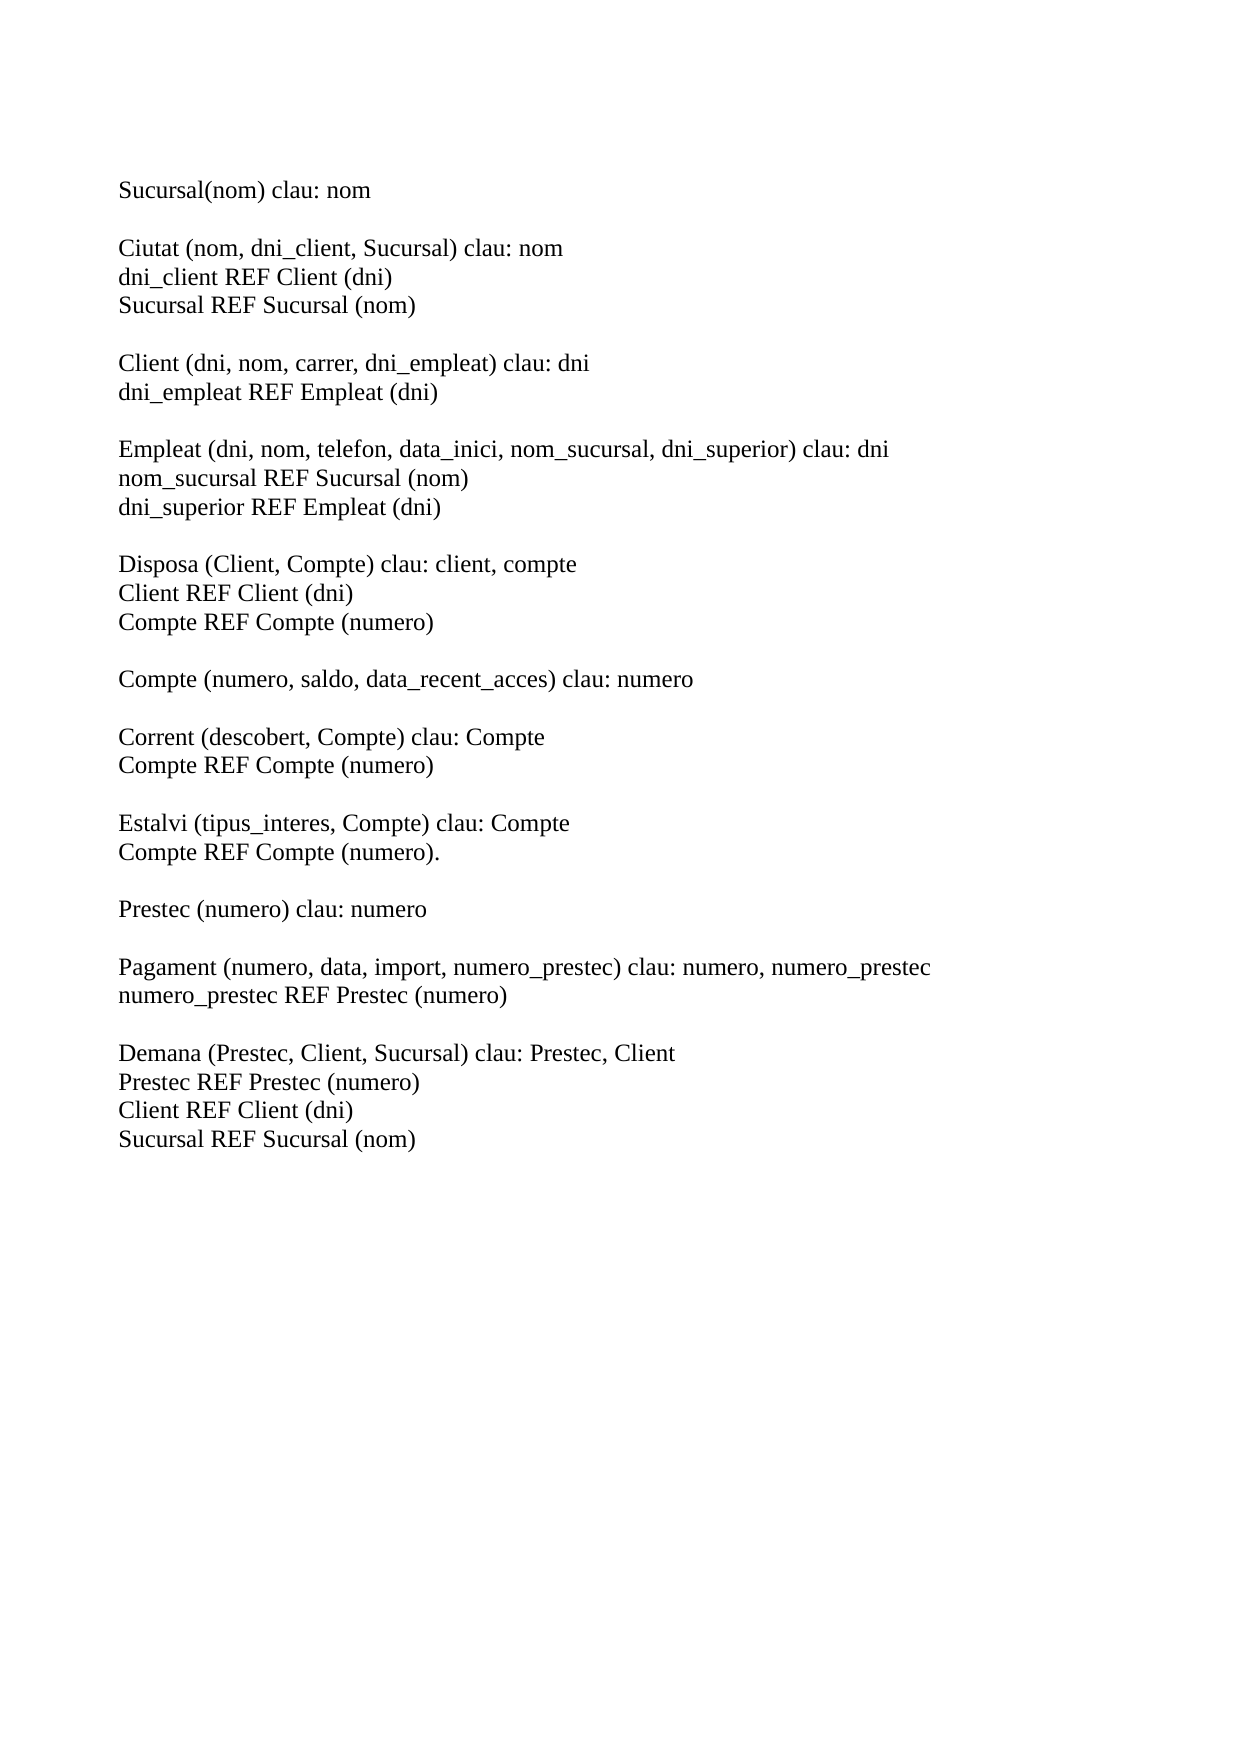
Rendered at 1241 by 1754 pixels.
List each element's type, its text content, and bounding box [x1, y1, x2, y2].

text Pagament (numero, data, import, numero_prestec) clau: numero, numero_prestec [118, 952, 1122, 981]
text dni_empleat REF Empleat (dni) [118, 377, 1122, 406]
text Compte REF Compte (numero) [118, 607, 1122, 636]
text Demana (Prestec, Client, Sucursal) clau: Prestec, Client [118, 1038, 1122, 1067]
text Ciutat (nom, dni_client, Sucursal) clau: nom [118, 233, 1122, 262]
text Compte (numero, saldo, data_recent_acces) clau: numero [118, 664, 1122, 693]
text dni_superior REF Empleat (dni) [118, 492, 1122, 521]
text Client REF Client (dni) [118, 1096, 1122, 1124]
text dni_client REF Client (dni) [118, 262, 1122, 291]
text Empleat (dni, nom, telefon, data_inici, nom_sucursal, dni_superior) clau: dni [118, 434, 1122, 463]
text Sucursal(nom) clau: nom [118, 176, 1122, 204]
text Compte REF Compte (numero). [118, 837, 1122, 866]
text Client (dni, nom, carrer, dni_empleat) clau: dni [118, 348, 1122, 377]
text Disposa (Client, Compte) clau: client, compte [118, 549, 1122, 578]
text Sucursal REF Sucursal (nom) [118, 291, 1122, 319]
text Estalvi (tipus_interes, Compte) clau: Compte [118, 808, 1122, 837]
text Corrent (descobert, Compte) clau: Compte [118, 722, 1122, 751]
text Sucursal REF Sucursal (nom) [118, 1124, 1122, 1153]
text Client REF Client (dni) [118, 578, 1122, 607]
text Prestec REF Prestec (numero) [118, 1067, 1122, 1096]
text Prestec (numero) clau: numero [118, 894, 1122, 923]
text numero_prestec REF Prestec (numero) [118, 981, 1122, 1009]
text Compte REF Compte (numero) [118, 751, 1122, 779]
text nom_sucursal REF Sucursal (nom) [118, 463, 1122, 492]
